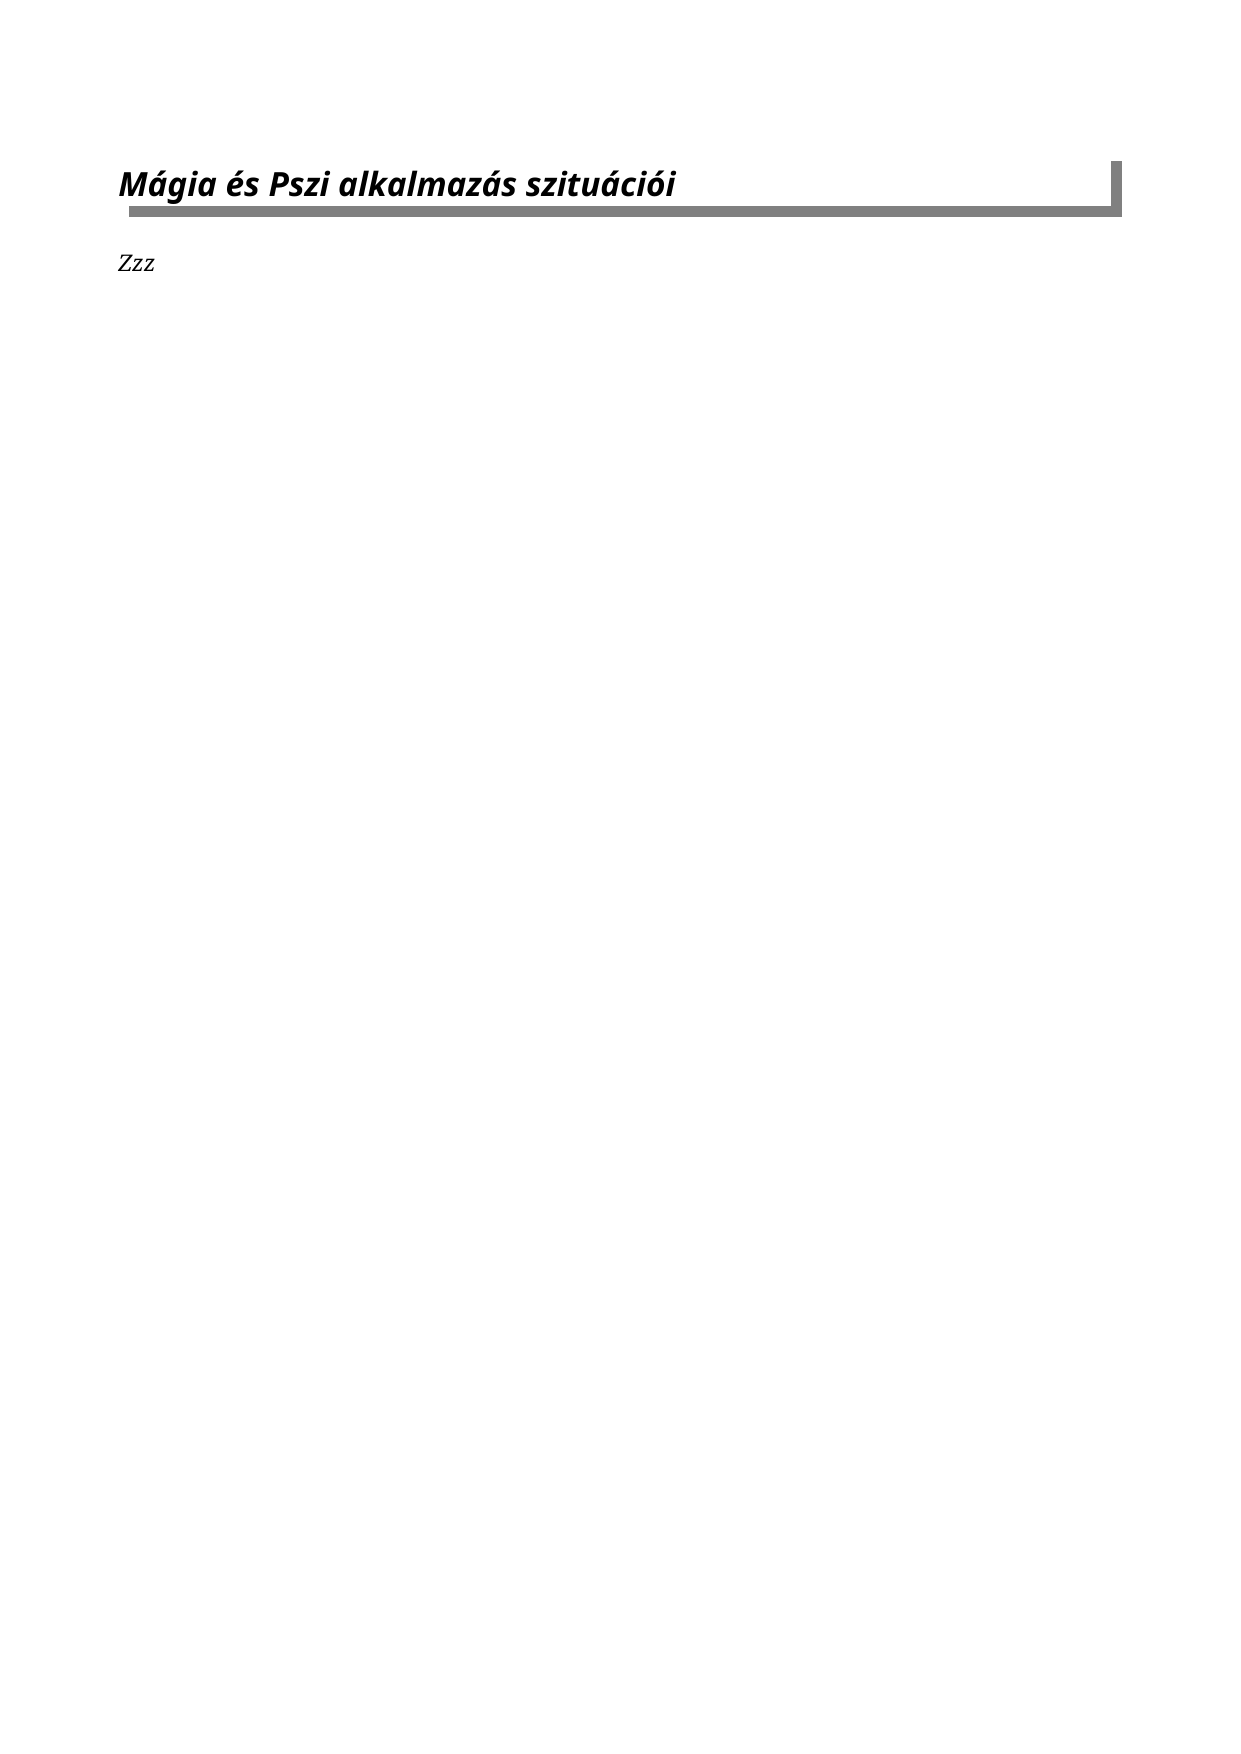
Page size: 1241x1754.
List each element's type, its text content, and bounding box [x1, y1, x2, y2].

subtitle Mágia és Pszi alkalmazás szituációi [118, 161, 1111, 206]
text Zzz [118, 247, 1122, 278]
